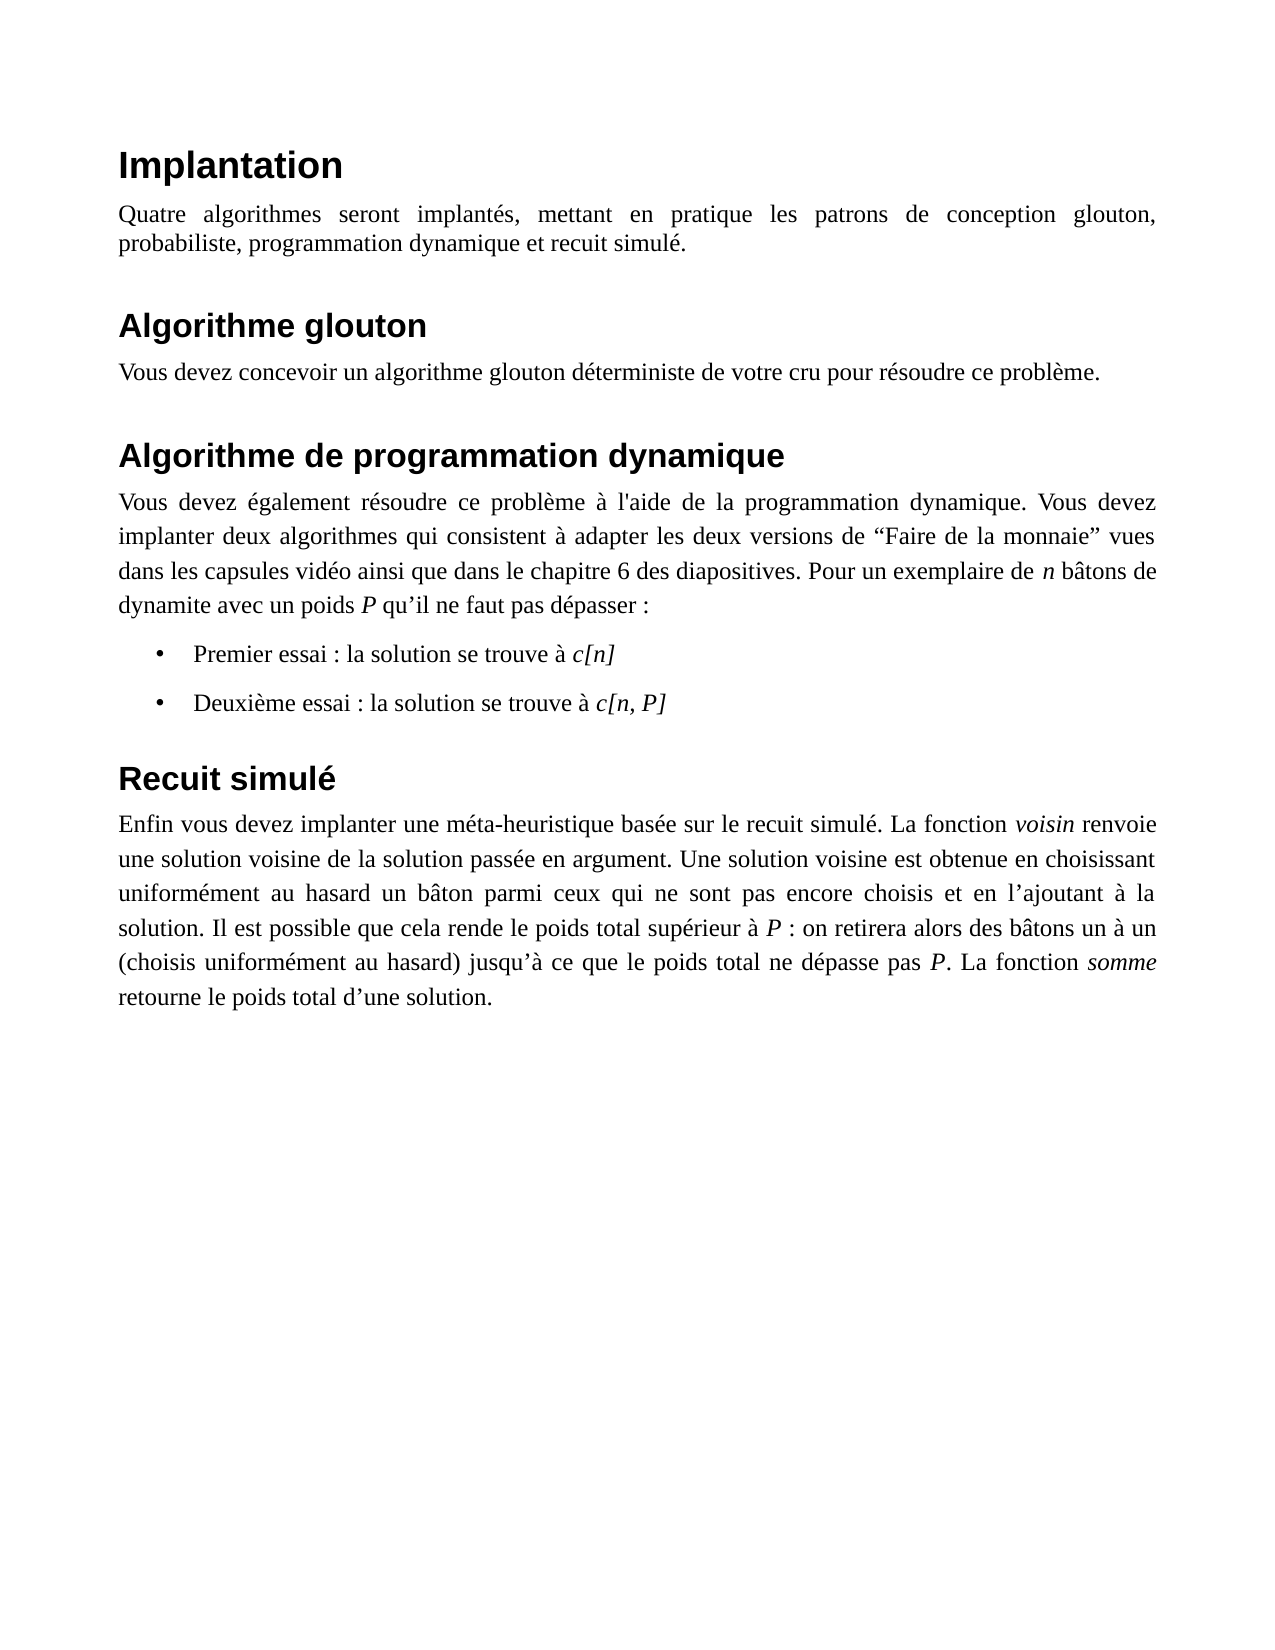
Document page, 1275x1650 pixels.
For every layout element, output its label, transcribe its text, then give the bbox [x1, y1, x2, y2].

list Deuxième essai : la solution se trouve à c[n, P] [156, 688, 1157, 717]
subtitle Implantation [118, 143, 1157, 187]
text Quatre algorithmes seront implantés, mettant en pratique les patrons de conception glouton, probabiliste, programmation dynamique et recuit simulé. [118, 199, 1157, 257]
text Enfin vous devez implanter une méta-heuristique basée sur le recuit simulé. La fonction voisin renvoie une solution voisine de la solution passée en argument. Une solution voisine est obtenue en choisissant uniformément au hasard un bâton parmi ceux qui ne sont pas encore choisis et en l’ajoutant à la solution. Il est possible que cela rende le poids total supérieur à P : on retirera alors des bâtons un à un (choisis uniformément au hasard) jusqu’à ce que le poids total ne dépasse pas P. La fonction somme retourne le poids total d’une solution. [118, 809, 1157, 1011]
subtitle Algorithme glouton [118, 306, 1157, 345]
text Vous devez également résoudre ce problème à l'aide de la programmation dynamique. Vous devez implanter deux algorithmes qui consistent à adapter les deux versions de “Faire de la monnaie” vues dans les capsules vidéo ainsi que dans le chapitre 6 des diapositives. Pour un exemplaire de n bâtons de dynamite avec un poids P qu’il ne faut pas dépasser : [118, 487, 1157, 619]
list Premier essai : la solution se trouve à c[n] [156, 639, 1157, 668]
subtitle Recuit simulé [118, 758, 1157, 797]
text Vous devez concevoir un algorithme glouton déterministe de votre cru pour résoudre ce problème. [118, 357, 1157, 386]
subtitle Algorithme de programmation dynamique [118, 436, 1157, 474]
